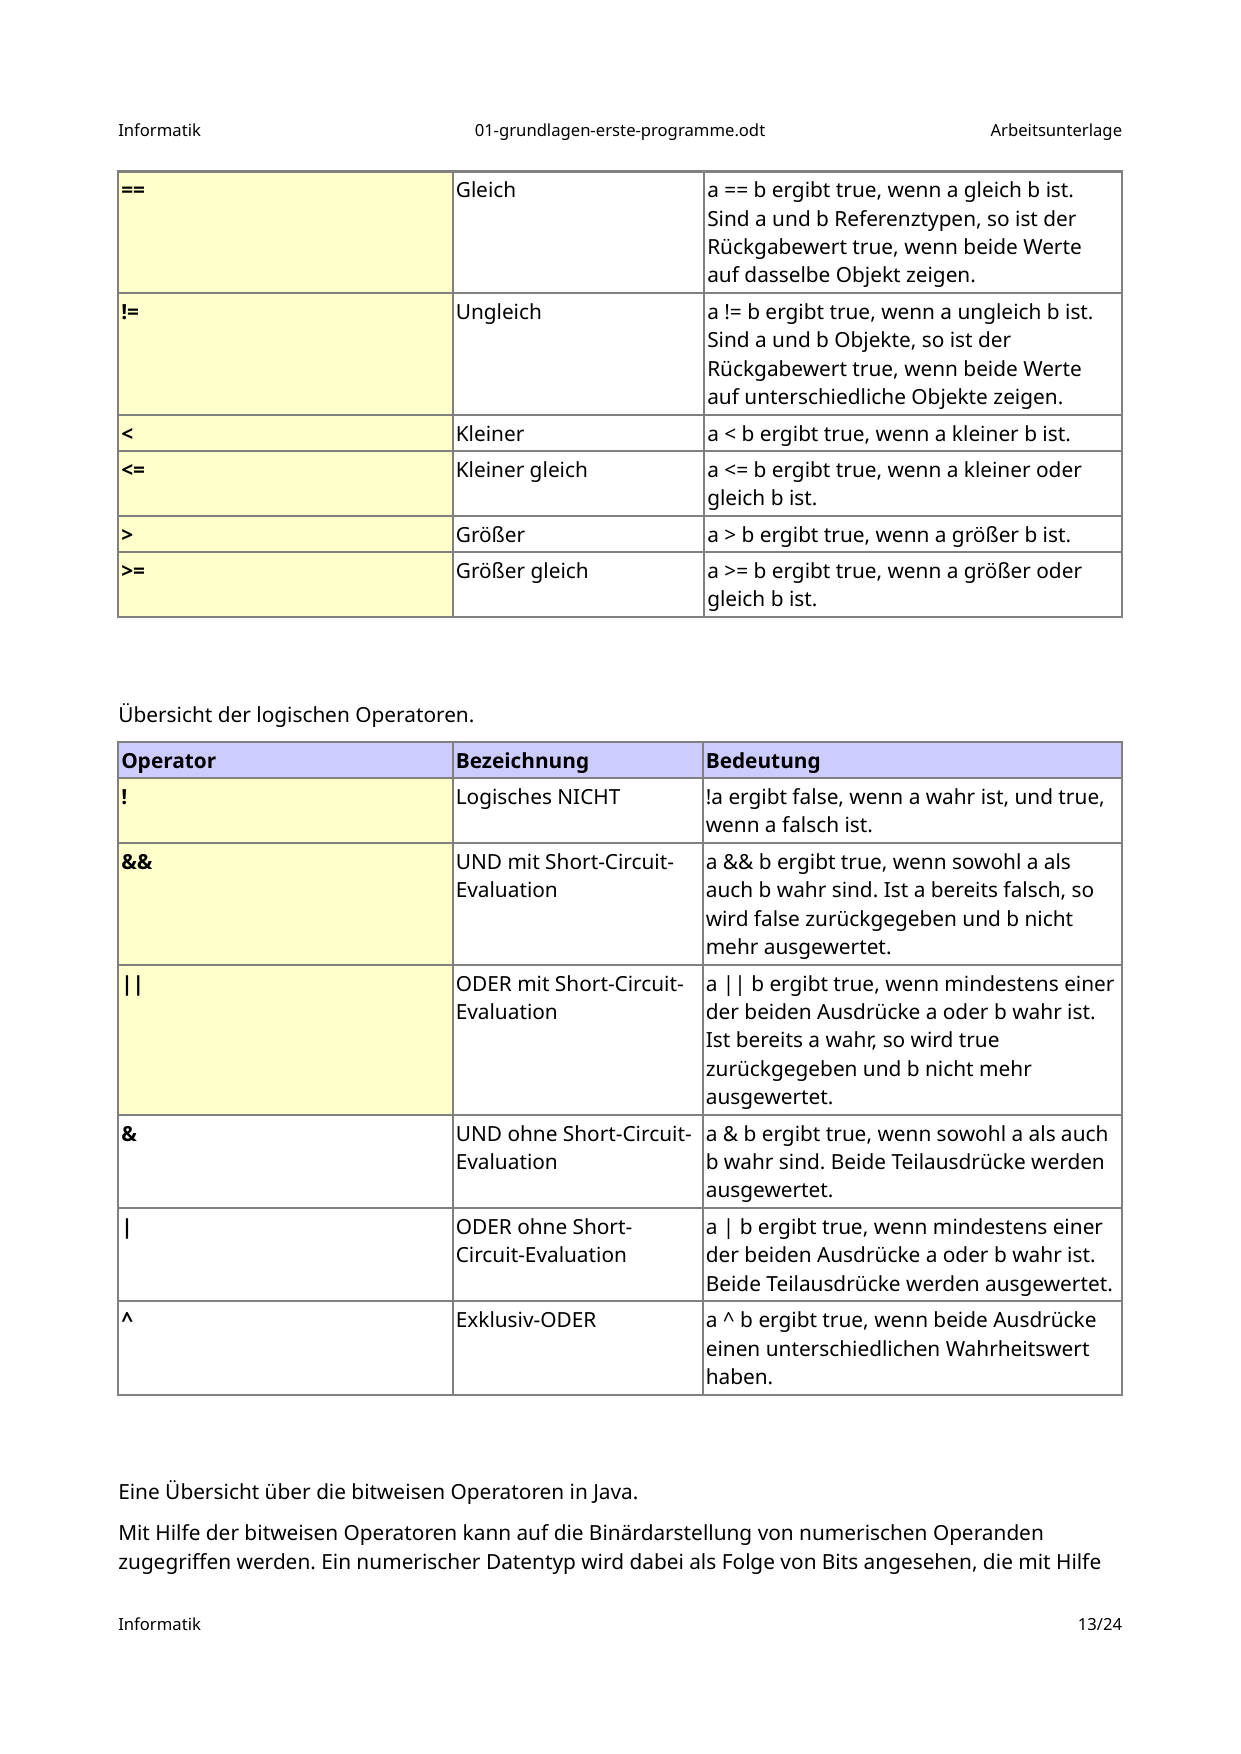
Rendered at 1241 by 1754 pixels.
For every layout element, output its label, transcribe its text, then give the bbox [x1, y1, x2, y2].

table_cell Logisches NICHT [454, 779, 702, 842]
table_cell a & b ergibt true, wenn sowohl a als auch b wahr sind. Beide Teilausdrücke werden ausgewertet. [704, 1116, 1121, 1207]
table_cell a != b ergibt true, wenn a ungleich b ist. Sind a und b Objekte, so ist der Rückgabewert true, wenn beide Werte auf unterschiedliche Objekte zeigen. [705, 294, 1121, 414]
table_cell Größer [454, 517, 703, 551]
table_cell Kleiner gleich [454, 452, 703, 515]
table_cell a <= b ergibt true, wenn a kleiner oder gleich b ist. [705, 452, 1121, 515]
table_cell > [119, 517, 452, 551]
table_cell Exklusiv-ODER [454, 1302, 702, 1393]
table_cell a && b ergibt true, wenn sowohl a als auch b wahr sind. Ist a bereits falsch, so wird false zurückgegeben und b nicht mehr ausgewertet. [704, 844, 1121, 964]
table_cell Ungleich [454, 294, 703, 414]
table_cell == [119, 173, 452, 292]
table_cell || [119, 966, 452, 1114]
table_cell a == b ergibt true, wenn a gleich b ist. Sind a und b Referenztypen, so ist der Rückgabewert true, wenn beide Werte auf dasselbe Objekt zeigen. [705, 173, 1121, 292]
table_cell ODER ohne Short-Circuit-Evaluation [454, 1209, 702, 1300]
table_cell | [119, 1209, 452, 1300]
text Übersicht der logischen Operatoren. [118, 700, 1122, 728]
table_cell !a ergibt false, wenn a wahr ist, und true, wenn a falsch ist. [704, 779, 1121, 842]
table_cell != [119, 294, 452, 414]
table_cell a >= b ergibt true, wenn a größer oder gleich b ist. [705, 553, 1121, 616]
table_cell Größer gleich [454, 553, 703, 616]
table_cell a < b ergibt true, wenn a kleiner b ist. [705, 416, 1121, 450]
table_cell Kleiner [454, 416, 703, 450]
table_cell a ^ b ergibt true, wenn beide Ausdrücke einen unterschiedlichen Wahrheitswert haben. [704, 1302, 1121, 1393]
table_cell < [119, 416, 452, 450]
table_cell ! [119, 779, 452, 842]
table_header Bedeutung [704, 743, 1121, 777]
table_cell a > b ergibt true, wenn a größer b ist. [705, 517, 1121, 551]
table_header Operator [119, 743, 452, 777]
table_cell UND ohne Short-Circuit-Evaluation [454, 1116, 702, 1207]
table_cell ^ [119, 1302, 452, 1393]
table_cell && [119, 844, 452, 964]
text Mit Hilfe der bitweisen Operatoren kann auf die Binärdarstellung von numerischen Operanden zugegriffen werden. Ein numerischer Datentyp wird dabei als Folge von Bits angesehen, die mit Hilfe [118, 1518, 1122, 1575]
table_cell & [119, 1116, 452, 1207]
table_cell a || b ergibt true, wenn mindestens einer der beiden Ausdrücke a oder b wahr ist. Ist bereits a wahr, so wird true zurückgegeben und b nicht mehr ausgewertet. [704, 966, 1121, 1114]
table_cell UND mit Short-Circuit-Evaluation [454, 844, 702, 964]
text Eine Übersicht über die bitweisen Operatoren in Java. [118, 1477, 1122, 1506]
table_cell a | b ergibt true, wenn mindestens einer der beiden Ausdrücke a oder b wahr ist. Beide Teilausdrücke werden ausgewertet. [704, 1209, 1121, 1300]
table_header Bezeichnung [454, 743, 702, 777]
table_cell Gleich [454, 173, 703, 292]
table_cell ODER mit Short-Circuit-Evaluation [454, 966, 702, 1114]
table_cell >= [119, 553, 452, 616]
table_cell <= [119, 452, 452, 515]
